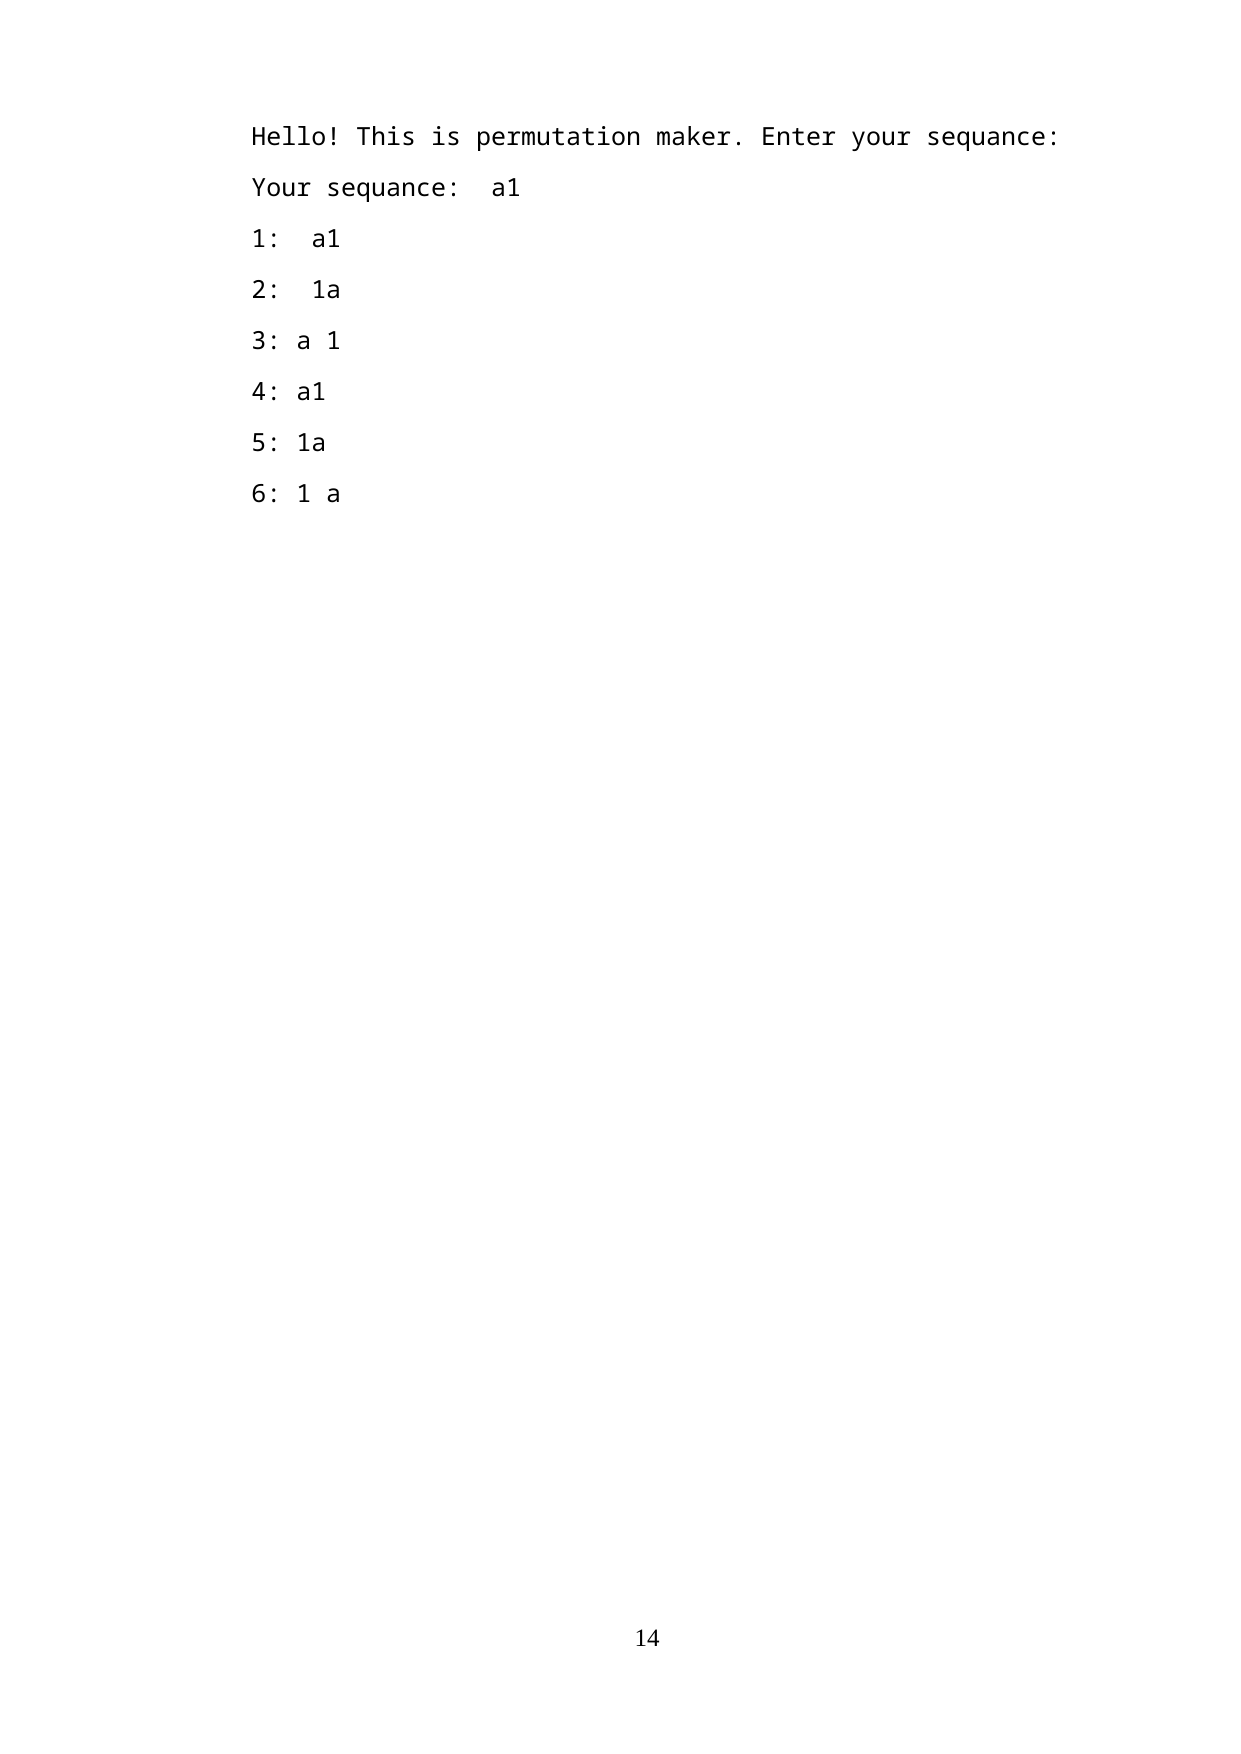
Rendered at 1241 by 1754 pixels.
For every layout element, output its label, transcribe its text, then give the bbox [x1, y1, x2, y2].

text 6: 1 a [177, 475, 1116, 509]
text 4: a1 [177, 373, 1116, 407]
text 3: a 1 [177, 322, 1116, 356]
text Hello! This is permutation maker. Enter your sequance: [177, 118, 1116, 152]
text Your sequance: a1 [177, 169, 1116, 203]
text 5: 1a [177, 424, 1116, 458]
text 1: a1 [177, 220, 1116, 254]
text 2: 1a [177, 271, 1116, 305]
